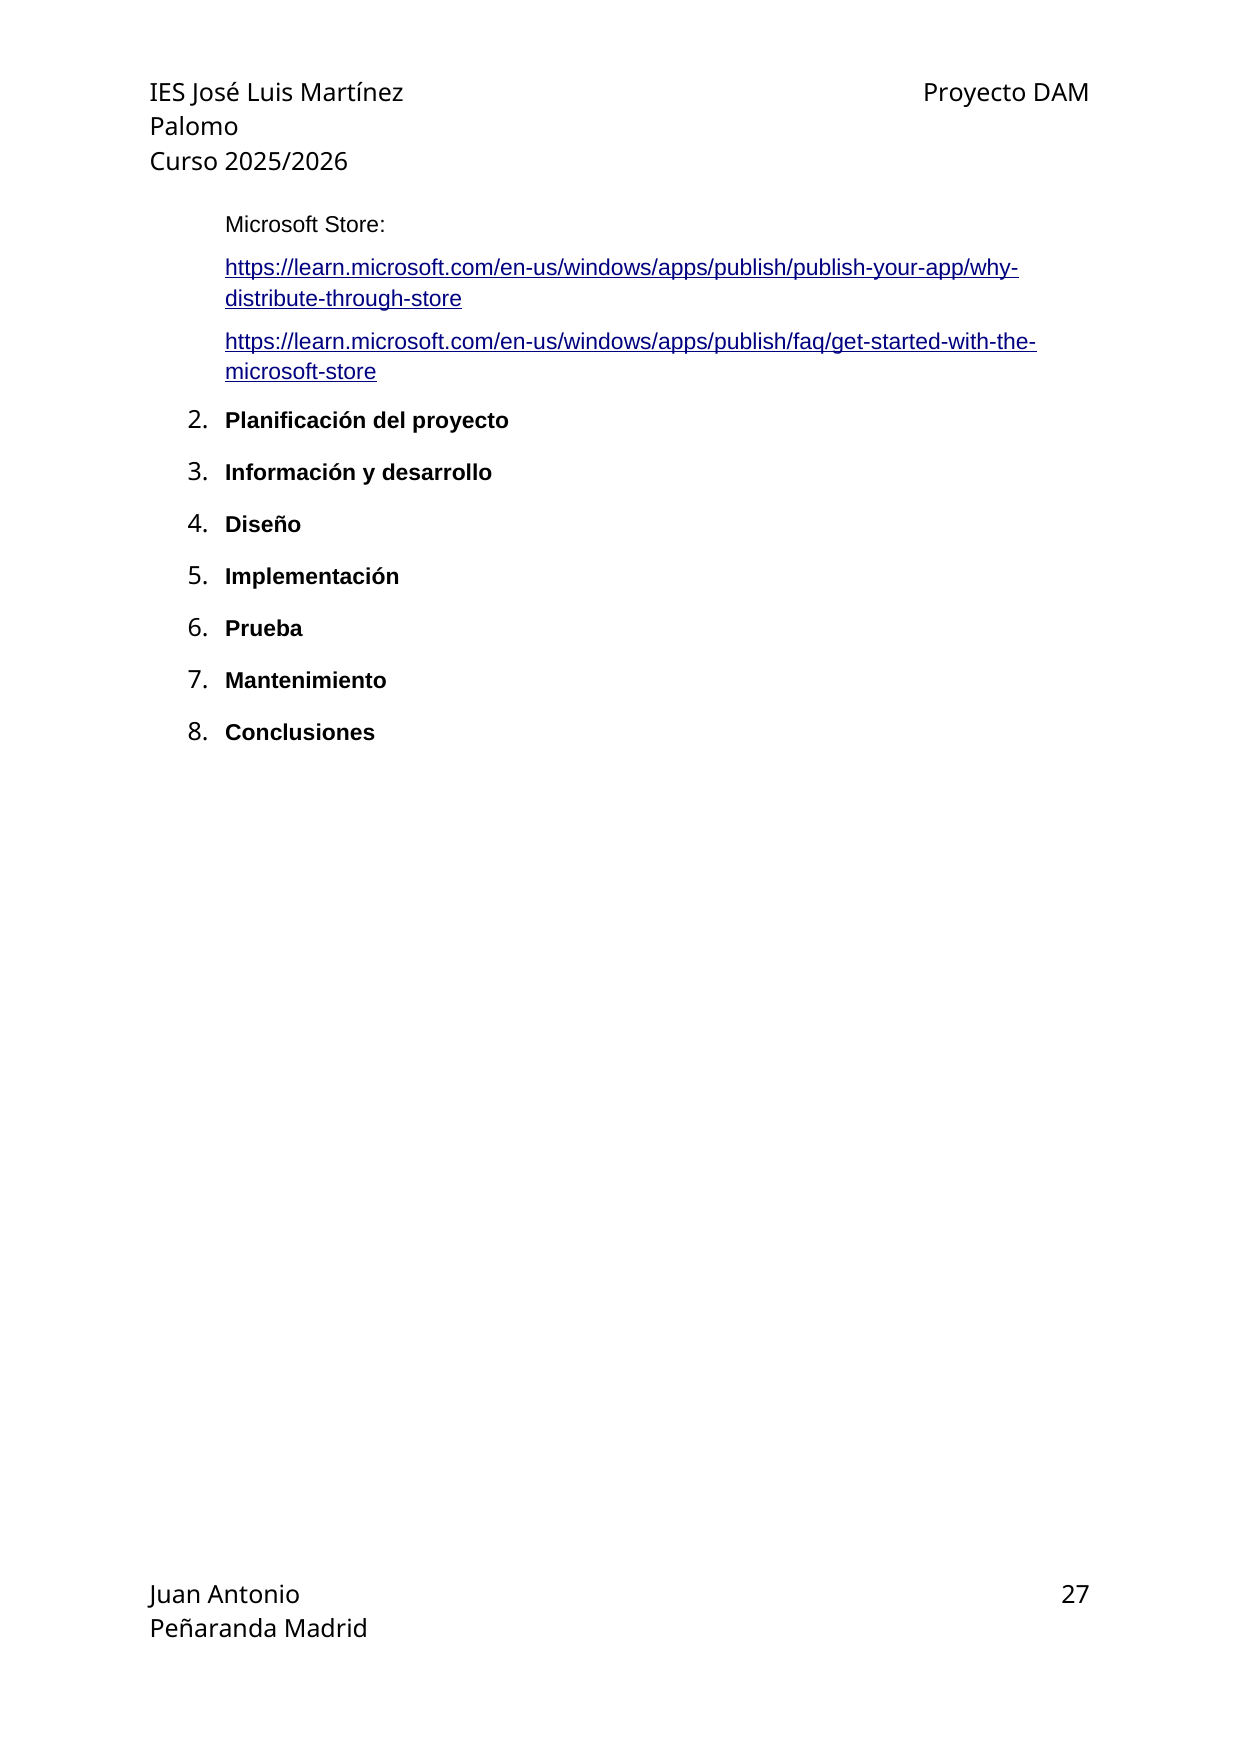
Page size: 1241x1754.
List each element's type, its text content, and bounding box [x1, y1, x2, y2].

list Implementación [187, 557, 1090, 591]
list Conclusiones [187, 713, 1090, 747]
list https://learn.microsoft.com/en-us/windows/apps/publish/publish-your-app/why-distribute-through-store [225, 254, 1090, 311]
list Mantenimiento [187, 661, 1090, 695]
list Información y desarrollo [187, 453, 1090, 487]
list Diseño [187, 505, 1090, 539]
list Prueba [187, 609, 1090, 643]
list Planificación del proyecto [187, 401, 1090, 435]
list https://learn.microsoft.com/en-us/windows/apps/publish/faq/get-started-with-the-microsoft-store [225, 328, 1090, 385]
list Microsoft Store: [225, 211, 1090, 238]
